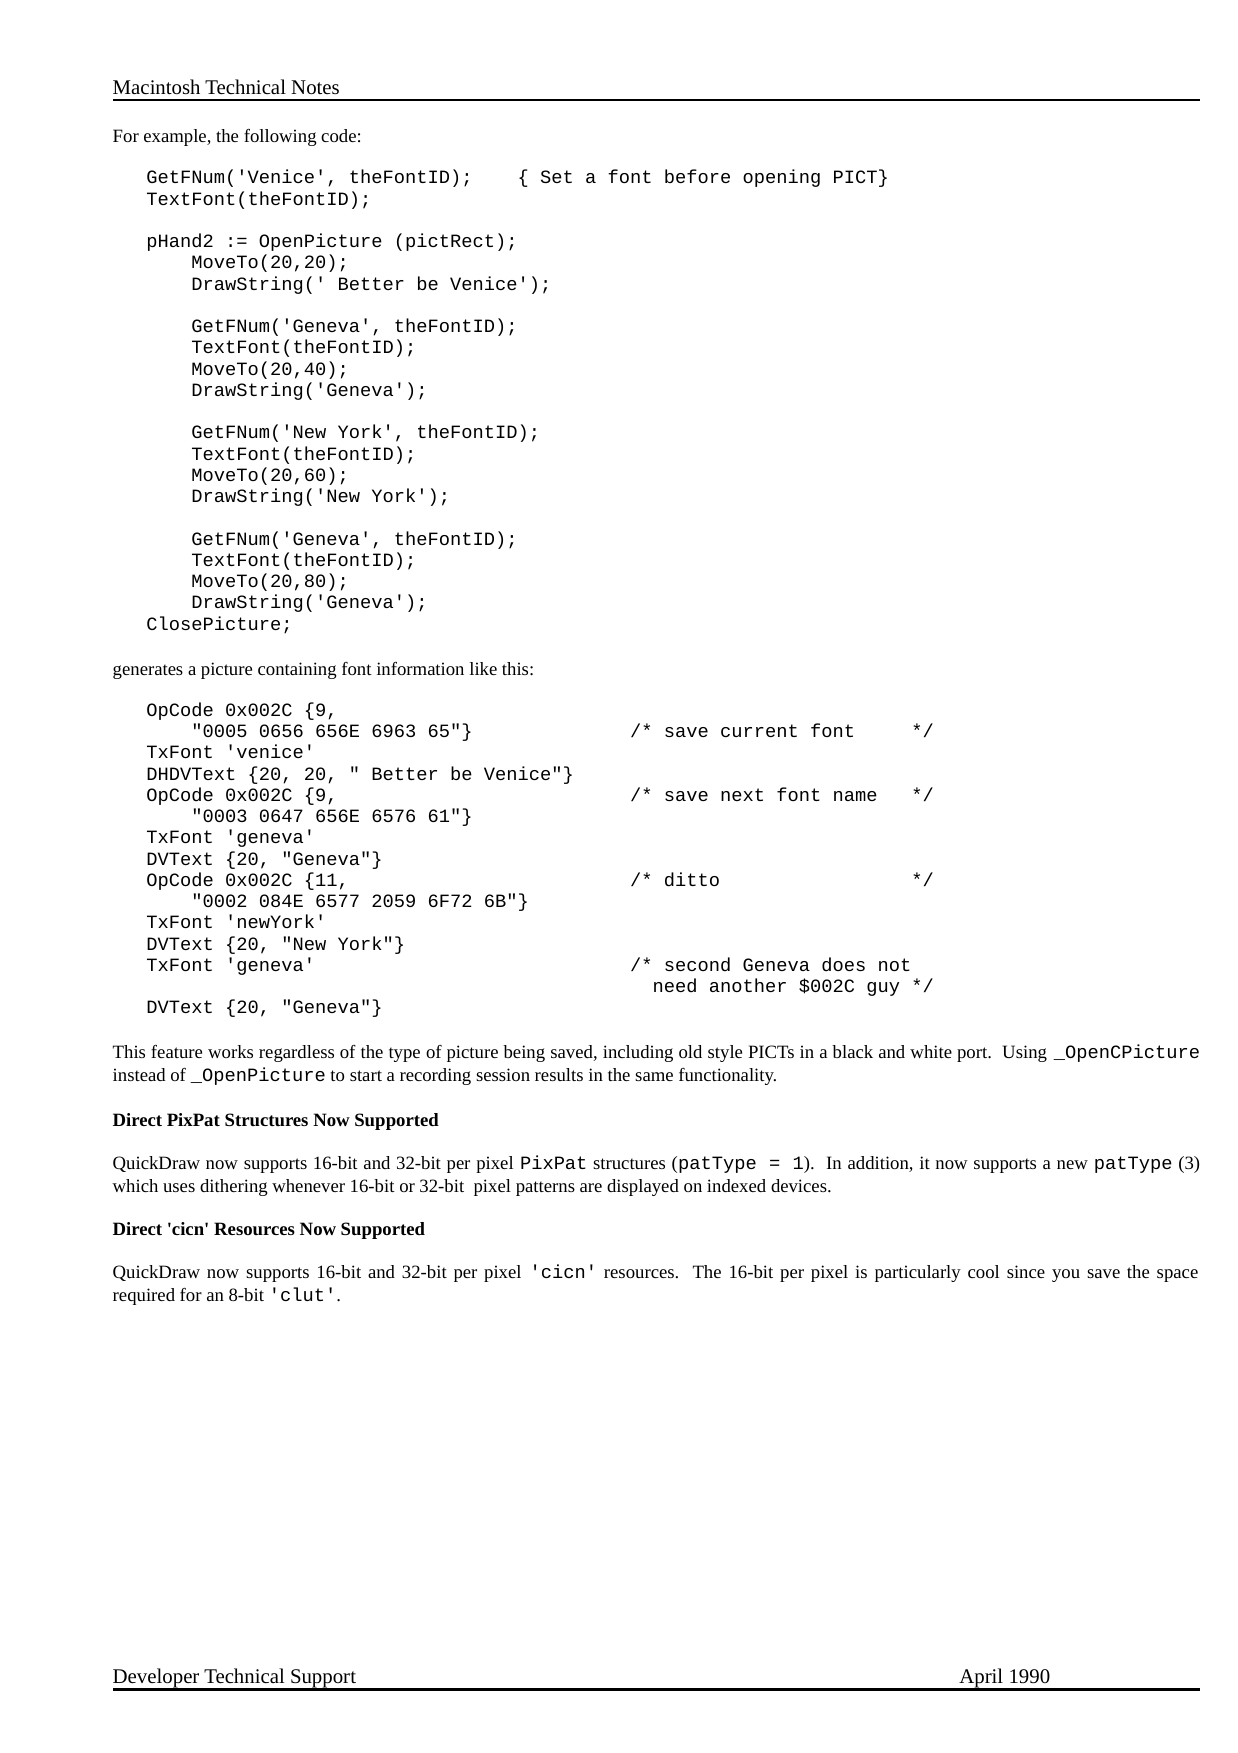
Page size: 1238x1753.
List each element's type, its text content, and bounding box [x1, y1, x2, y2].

text MoveTo(20,20); [112, 253, 1200, 274]
text DVText {20, "New York"} [112, 934, 1200, 956]
text MoveTo(20,60); [112, 466, 1200, 487]
text GetFNum('Geneva', theFontID); [112, 317, 1200, 338]
text TextFont(theFontID); [112, 338, 1200, 359]
text MoveTo(20,40); [112, 359, 1200, 381]
text DVText {20, "Geneva"} [112, 849, 1200, 871]
text DrawString(' Better be Venice'); [112, 274, 1200, 296]
text OpCode 0x002C {11, /* ditto */ [112, 871, 1200, 892]
text GetFNum('Geneva', theFontID); [112, 529, 1200, 551]
text For example, the following code: [112, 125, 1200, 147]
text "0003 0647 656E 6576 61"} [112, 807, 1200, 828]
text TextFont(theFontID); [112, 189, 1200, 211]
text DrawString('New York'); [112, 487, 1200, 508]
text need another $002C guy */ [112, 977, 1200, 998]
text pHand2 := OpenPicture (pictRect); [112, 232, 1200, 253]
text OpCode 0x002C {9, [112, 701, 1200, 722]
text DHDVText {20, 20, " Better be Venice"} [112, 764, 1200, 786]
text QuickDraw now supports 16-bit and 32-bit per pixel PixPat structures (patType = 1). In addition, it now supports a new patType (3) which uses dithering whenever 16-bit or 32-bit pixel patterns are displayed on indexed devices. [112, 1152, 1200, 1196]
text DrawString('Geneva'); [112, 593, 1200, 614]
text GetFNum('Venice', theFontID); { Set a font before opening PICT} [112, 168, 1200, 189]
text TxFont 'newYork' [112, 913, 1200, 934]
text QuickDraw now supports 16-bit and 32-bit per pixel 'cicn' resources. The 16-bit per pixel is particularly cool since you save the space required for an 8-bit 'clut'. [112, 1261, 1200, 1307]
text Direct 'cicn' Resources Now Supported [112, 1218, 1200, 1239]
text generates a picture containing font information like this: [112, 657, 1200, 679]
text MoveTo(20,80); [112, 572, 1200, 593]
text "0005 0656 656E 6963 65"} /* save current font */ [112, 722, 1200, 743]
text "0002 084E 6577 2059 6F72 6B"} [112, 892, 1200, 913]
text TxFont 'venice' [112, 743, 1200, 764]
text TextFont(theFontID); [112, 551, 1200, 572]
text OpCode 0x002C {9, /* save next font name */ [112, 786, 1200, 807]
text TxFont 'geneva' /* second Geneva does not [112, 956, 1200, 977]
text TextFont(theFontID); [112, 444, 1200, 466]
text GetFNum('New York', theFontID); [112, 423, 1200, 444]
text DVText {20, "Geneva"} [112, 998, 1200, 1019]
text TxFont 'geneva' [112, 828, 1200, 849]
text Direct PixPat Structures Now Supported [112, 1109, 1200, 1130]
text DrawString('Geneva'); [112, 381, 1200, 402]
text This feature works regardless of the type of picture being saved, including old style PICTs in a black and white port. Using _OpenCPicture instead of _OpenPicture to start a recording session results in the same functionality. [112, 1041, 1200, 1087]
text ClosePicture; [112, 614, 1200, 636]
